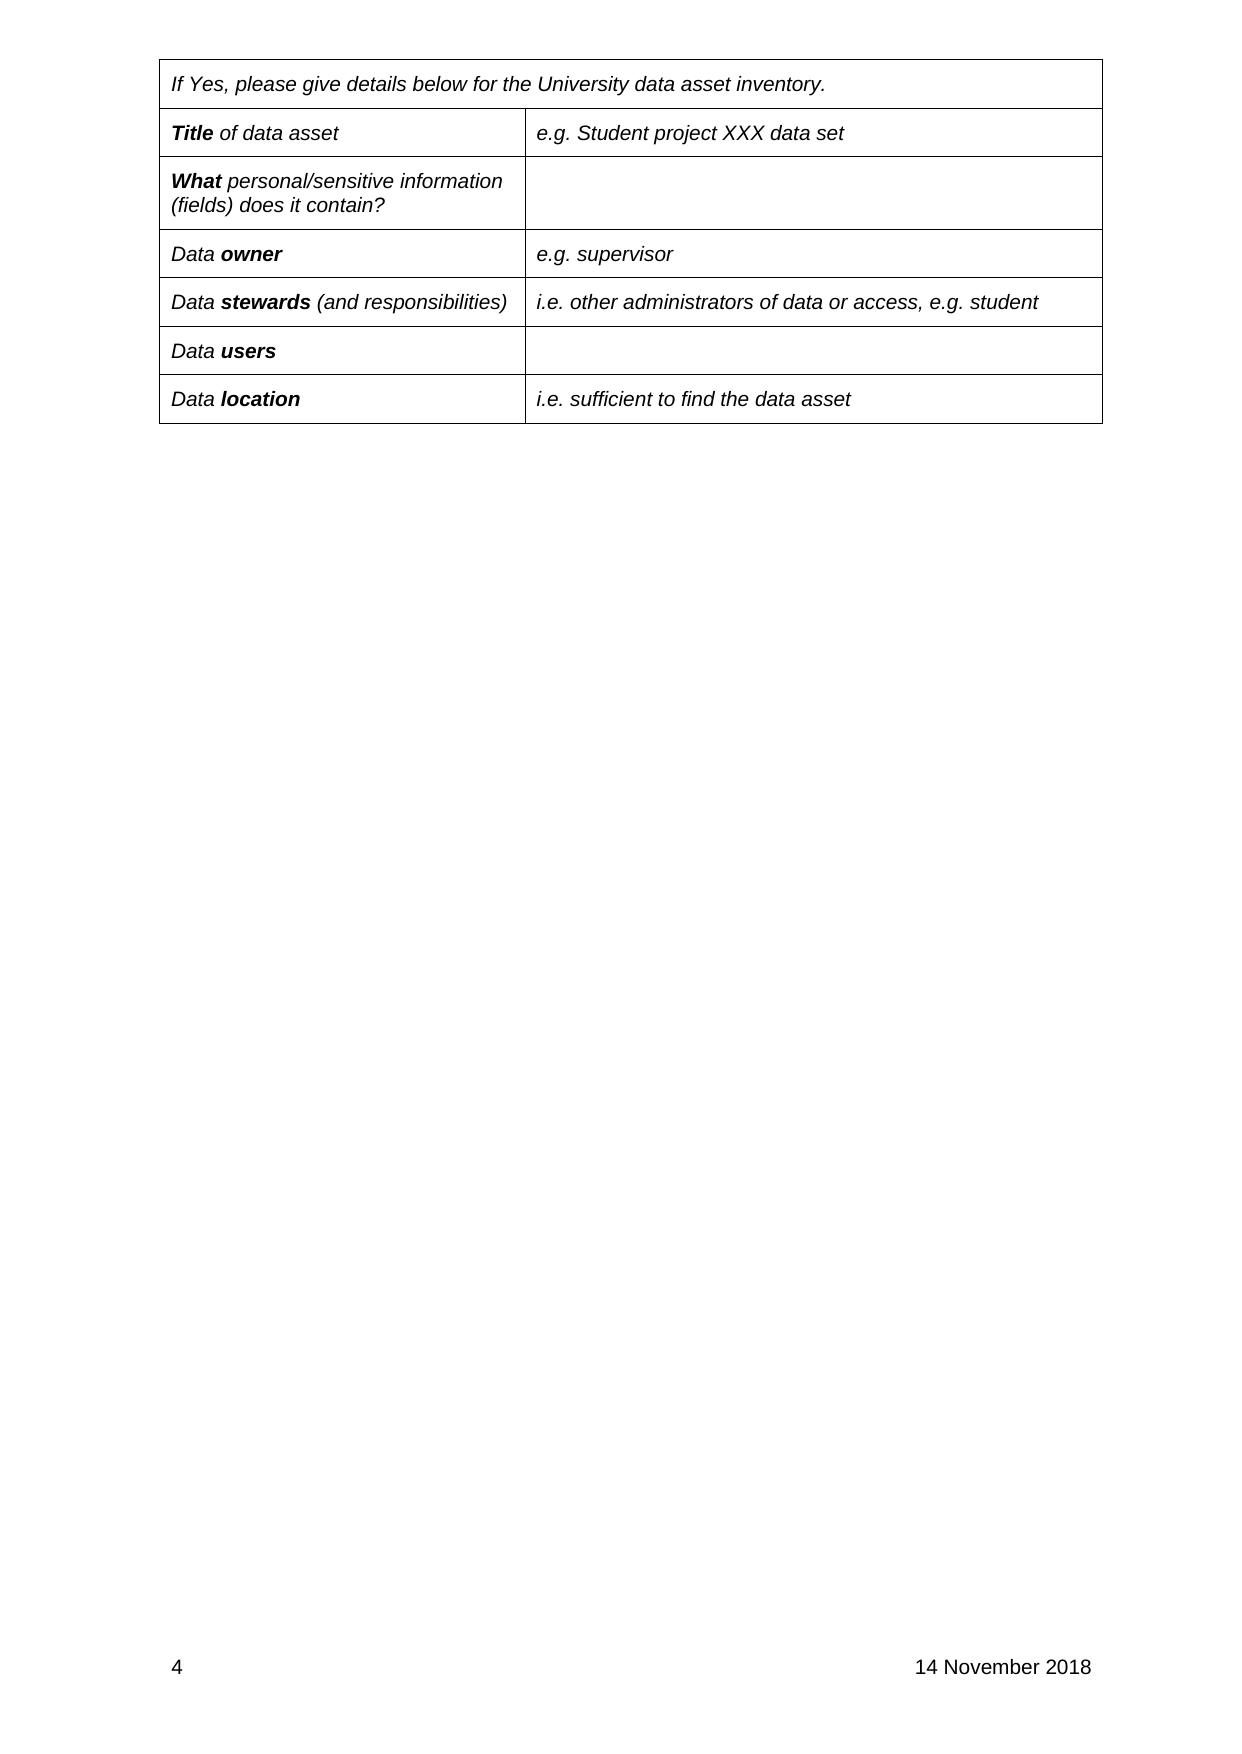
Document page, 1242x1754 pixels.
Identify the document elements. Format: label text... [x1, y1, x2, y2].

table_cell If Yes, please give details below for the University data asset inventory. [160, 60, 1102, 108]
table_cell i.e. other administrators of data or access, e.g. student [526, 278, 1102, 326]
table_cell Title of data asset [160, 109, 525, 156]
table_cell [526, 327, 1102, 374]
table_cell Data stewards (and responsibilities) [160, 278, 525, 326]
table_cell [526, 157, 1102, 229]
table_cell e.g. supervisor [526, 230, 1102, 277]
table_cell i.e. sufficient to find the data asset [526, 375, 1102, 423]
table_cell Data location [160, 375, 525, 423]
table_cell e.g. Student project XXX data set [526, 109, 1102, 156]
table_cell Data users [160, 327, 525, 374]
table_cell What personal/sensitive information (fields) does it contain? [160, 157, 525, 229]
table_cell Data owner [160, 230, 525, 277]
